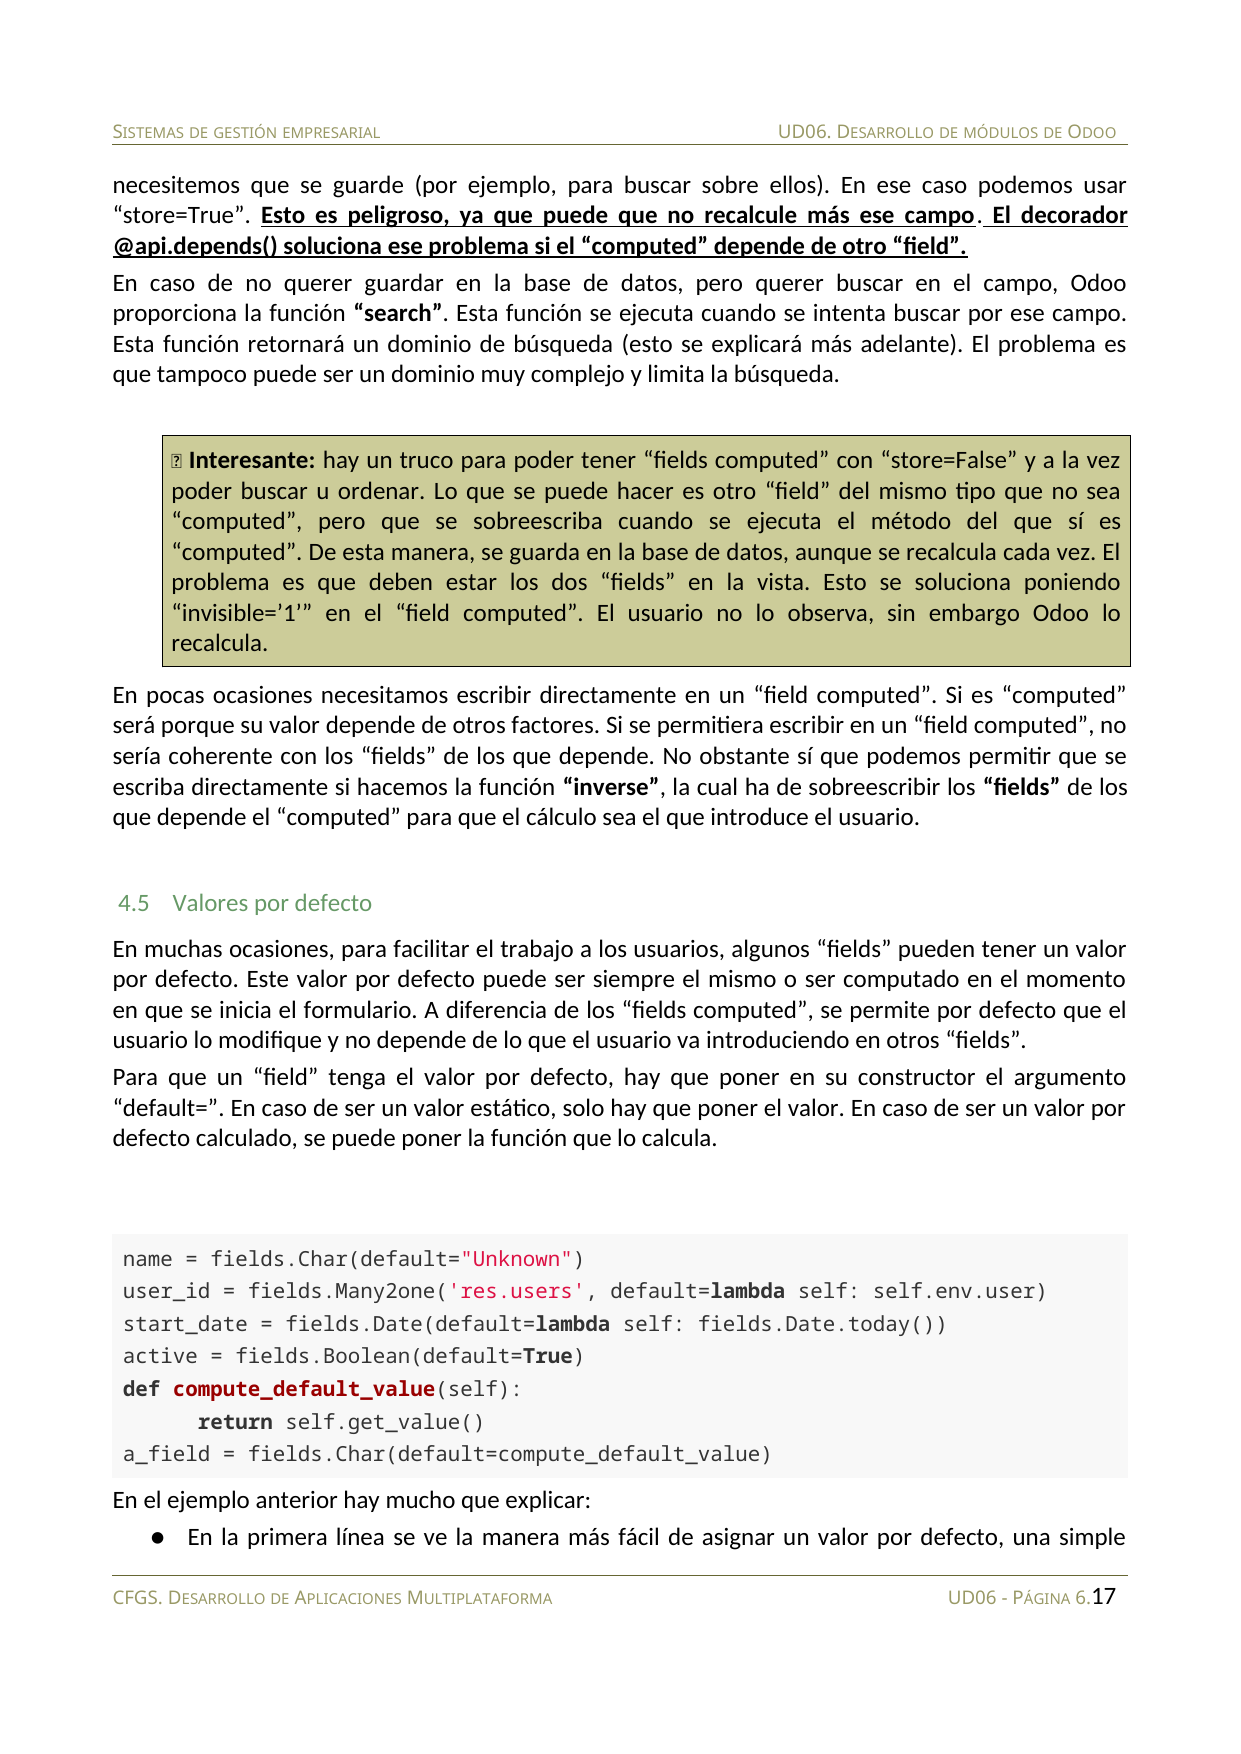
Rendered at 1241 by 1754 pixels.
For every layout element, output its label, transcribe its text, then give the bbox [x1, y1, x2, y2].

text En muchas ocasiones, para facilitar el trabajo a los usuarios, algunos “fields” pueden tener un valor por defecto. Este valor por defecto puede ser siempre el mismo o ser computado en el momento en que se inicia el formulario. A diferencia de los “fields computed”, se permite por defecto que el usuario lo modifique y no depende de lo que el usuario va introduciendo en otros “fields”. [112, 933, 1128, 1055]
subtitle Valores por defecto [112, 888, 1128, 918]
text En el ejemplo anterior hay mucho que explicar: [112, 1484, 1128, 1515]
list En la primera línea se ve la manera más fácil de asignar un valor por defecto, una simple [150, 1521, 1128, 1552]
text 💬 Interesante: hay un truco para poder tener “fields computed” con “store=False” y a la vez poder buscar u ordenar. Lo que se puede hacer es otro “field” del mismo tipo que no sea “computed”, pero que se sobreescriba cuando se ejecuta el método del que sí es “computed”. De esta manera, se guarda en la base de datos, aunque se recalcula cada vez. El problema es que deben estar los dos “fields” en la vista. Esto se soluciona poniendo “invisible=’1’” en el “field computed”. El usuario no lo observa, sin embargo Odoo lo recalcula. [163, 436, 1130, 666]
text Para que un “field” tenga el valor por defecto, hay que poner en su constructor el argumento “default=”. En caso de ser un valor estático, solo hay que poner el valor. En caso de ser un valor por defecto calculado, se puede poner la función que lo calcula. [112, 1061, 1128, 1153]
text necesitemos que se guarde (por ejemplo, para buscar sobre ellos). En ese caso podemos usar “store=True”. Esto es peligroso, ya que puede que no recalcule más ese campo. El decorador @api.depends() soluciona ese problema si el “computed” depende de otro “field”. [112, 169, 1128, 261]
table_header name = fields.Char(default="Unknown") user_id = fields.Many2one('res.users', default=lambda self: self.env.user) start_date = fields.Date(default=lambda self: fields.Date.today()) active = fields.Boolean(default=True) def compute_default_value(self): return self.get_value() a_field = fields.Char(default=compute_default_value) [112, 1234, 1128, 1478]
text En pocas ocasiones necesitamos escribir directamente en un “field computed”. Si es “computed” será porque su valor depende de otros factores. Si se permitiera escribir en un “field computed”, no sería coherente con los “fields” de los que depende. No obstante sí que podemos permitir que se escriba directamente si hacemos la función “inverse”, la cual ha de sobreescribir los “fields” de los que depende el “computed” para que el cálculo sea el que introduce el usuario. [112, 679, 1128, 832]
text En caso de no querer guardar en la base de datos, pero querer buscar en el campo, Odoo proporciona la función “search”. Esta función se ejecuta cuando se intenta buscar por ese campo. Esta función retornará un dominio de búsqueda (esto se explicará más adelante). El problema es que tampoco puede ser un dominio muy complejo y limita la búsqueda. [112, 267, 1128, 389]
